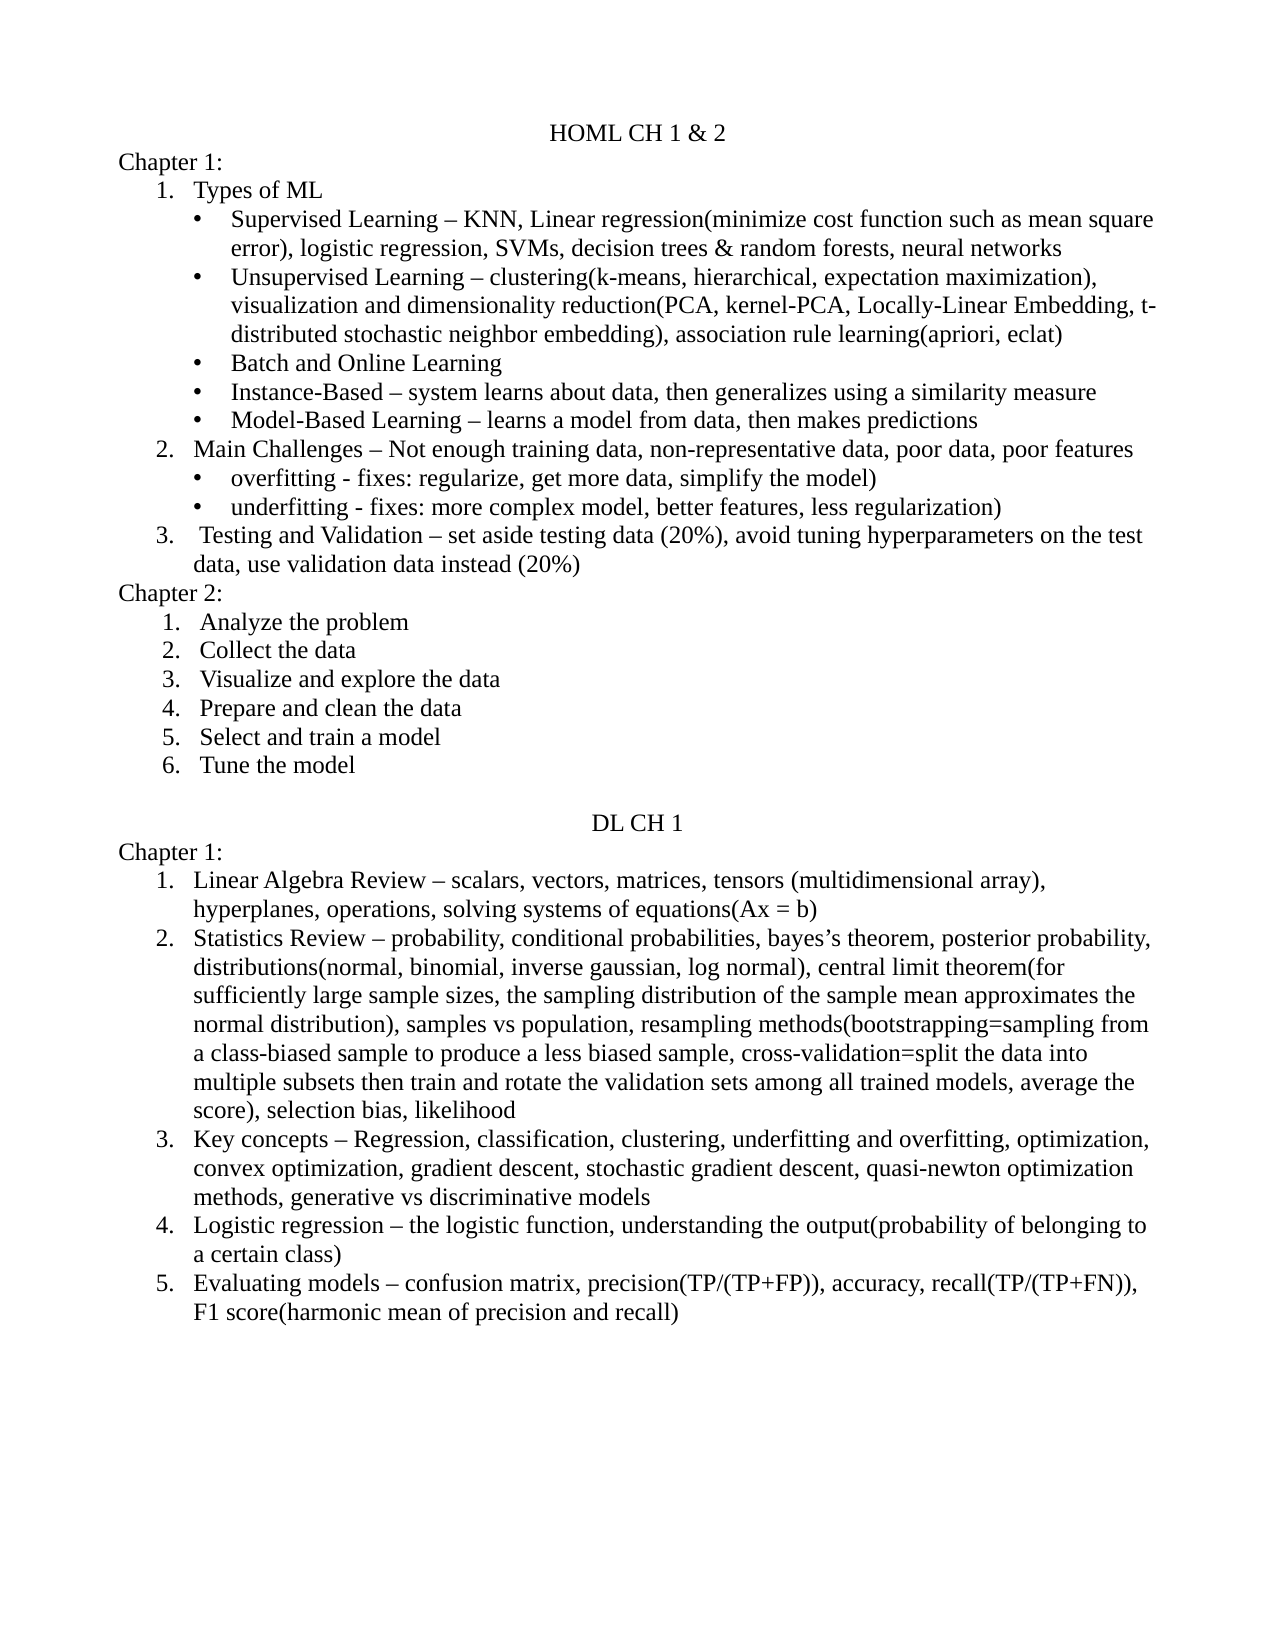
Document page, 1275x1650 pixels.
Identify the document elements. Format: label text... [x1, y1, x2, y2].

list Analyze the problem [162, 607, 1157, 636]
list Statistics Review – probability, conditional probabilities, bayes’s theorem, posterior probability, distributions(normal, binomial, inverse gaussian, log normal), central limit theorem(for sufficiently large sample sizes, the sampling distribution of the sample mean approximates the normal distribution), samples vs population, resampling methods(bootstrapping=sampling from a class-biased sample to produce a less biased sample, cross-validation=split the data into multiple subsets then train and rotate the validation sets among all trained models, average the score), selection bias, likelihood [156, 923, 1157, 1124]
text DL CH 1 [118, 808, 1157, 837]
list Key concepts – Regression, classification, clustering, underfitting and overfitting, optimization, convex optimization, gradient descent, stochastic gradient descent, quasi-newton optimization methods, generative vs discriminative models [156, 1124, 1157, 1211]
list Types of ML [156, 176, 1157, 204]
list Tune the model [162, 751, 1157, 779]
list Model-Based Learning – learns a model from data, then makes predictions [193, 406, 1157, 434]
list Select and train a model [162, 722, 1157, 751]
list Supervised Learning – KNN, Linear regression(minimize cost function such as mean square error), logistic regression, SVMs, decision trees & random forests, neural networks [193, 204, 1157, 262]
text Chapter 2: [118, 578, 1157, 607]
list Batch and Online Learning [193, 348, 1157, 377]
text HOML CH 1 & 2 [118, 118, 1157, 147]
text Chapter 1: [118, 147, 1157, 176]
list Evaluating models – confusion matrix, precision(TP/(TP+FP)), accuracy, recall(TP/(TP+FN)), F1 score(harmonic mean of precision and recall) [156, 1268, 1157, 1326]
list Linear Algebra Review – scalars, vectors, matrices, tensors (multidimensional array), hyperplanes, operations, solving systems of equations(Ax = b) [156, 866, 1157, 923]
list Testing and Validation – set aside testing data (20%), avoid tuning hyperparameters on the test data, use validation data instead (20%) [156, 521, 1157, 578]
list Logistic regression – the logistic function, understanding the output(probability of belonging to a certain class) [156, 1211, 1157, 1268]
list Main Challenges – Not enough training data, non-representative data, poor data, poor features [156, 434, 1157, 463]
list Unsupervised Learning – clustering(k-means, hierarchical, expectation maximization), visualization and dimensionality reduction(PCA, kernel-PCA, Locally-Linear Embedding, t-distributed stochastic neighbor embedding), association rule learning(apriori, eclat) [193, 262, 1157, 348]
list Visualize and explore the data [162, 664, 1157, 693]
list overfitting - fixes: regularize, get more data, simplify the model) [193, 463, 1157, 492]
list Instance-Based – system learns about data, then generalizes using a similarity measure [193, 377, 1157, 406]
list Collect the data [162, 636, 1157, 664]
list underfitting - fixes: more complex model, better features, less regularization) [193, 492, 1157, 521]
list Prepare and clean the data [162, 693, 1157, 722]
text Chapter 1: [118, 837, 1157, 866]
